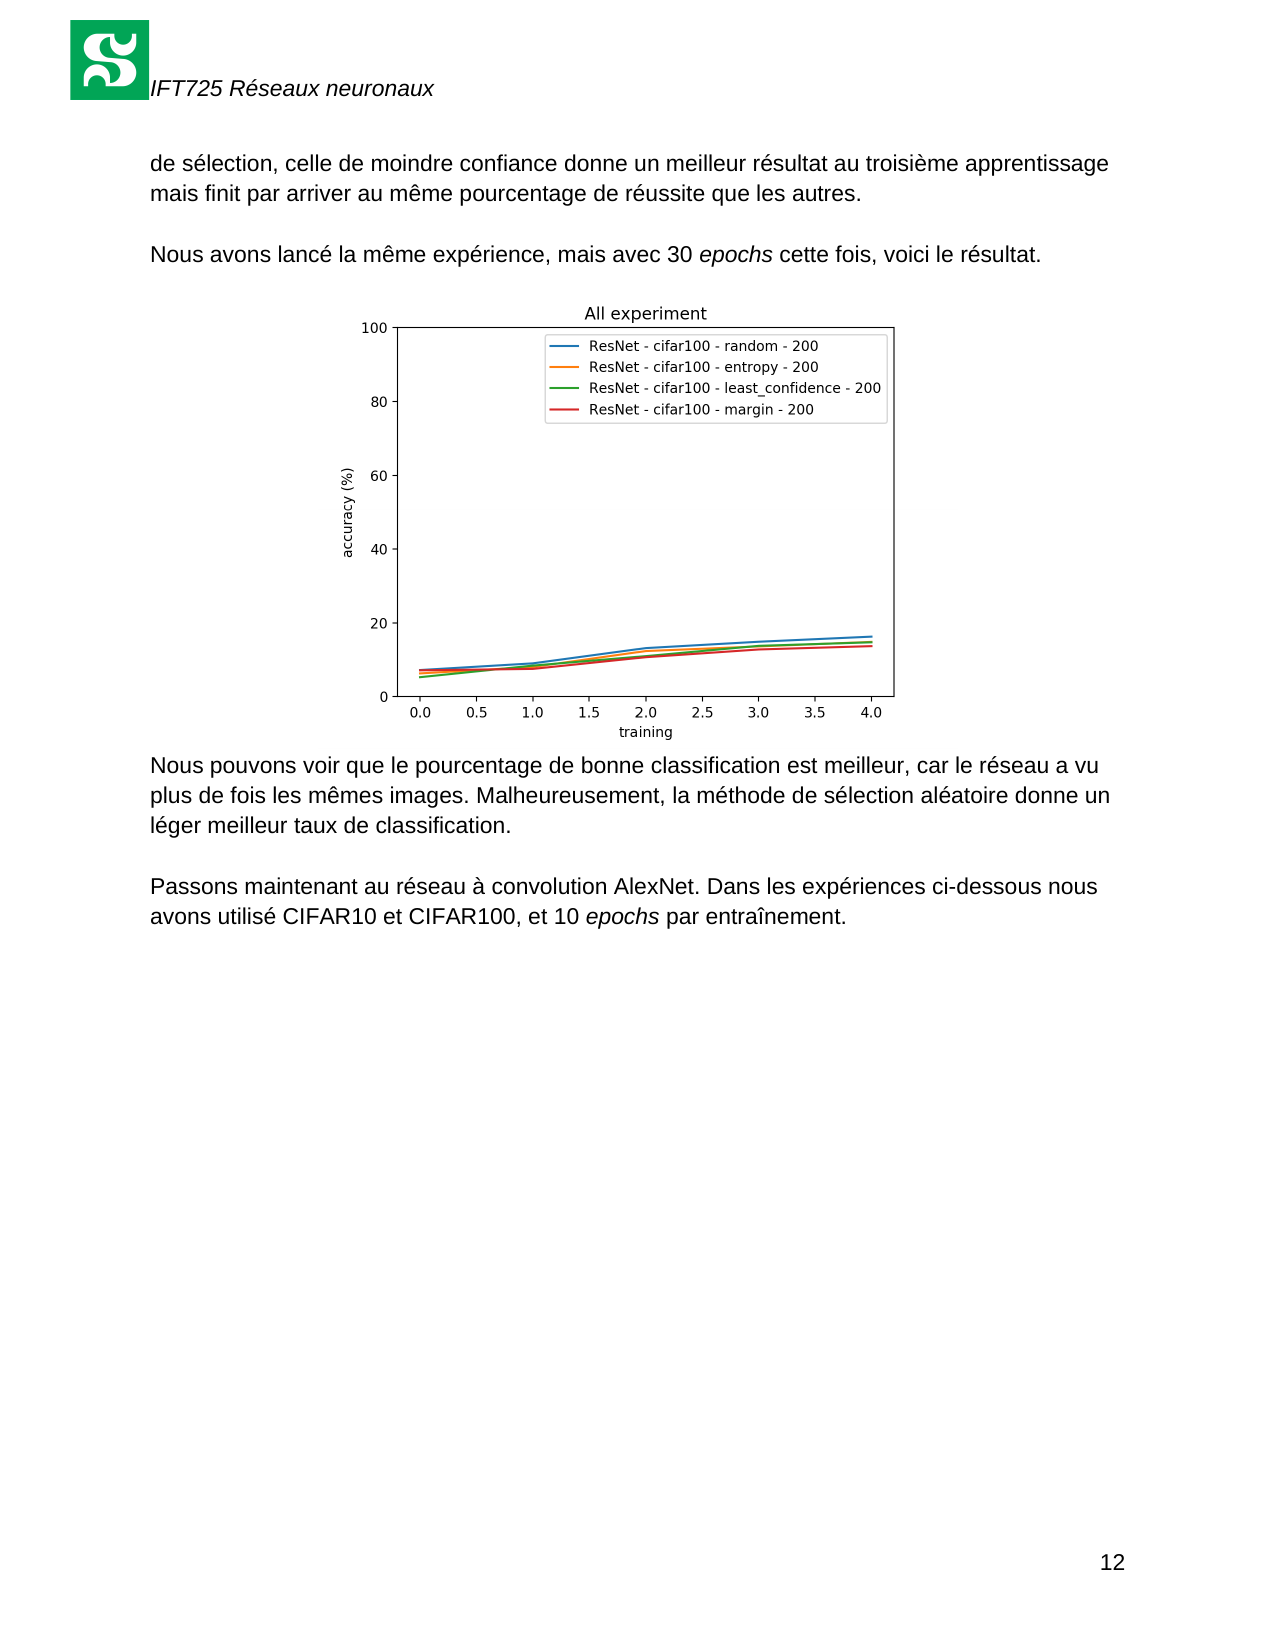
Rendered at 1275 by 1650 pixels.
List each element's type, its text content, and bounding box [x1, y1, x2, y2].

text de sélection, celle de moindre confiance donne un meilleur résultat au troisième apprentissage mais finit par arriver au même pourcentage de réussite que les autres. [150, 150, 1125, 207]
text Nous avons lancé la même expérience, mais avec 30 epochs cette fois, voici le résultat. [150, 241, 1125, 267]
text Nous pouvons voir que le pourcentage de bonne classification est meilleur, car le réseau a vu plus de fois les mêmes images. Malheureusement, la méthode de sélection aléatoire donne un léger meilleur taux de classification. [150, 752, 1125, 839]
text Passons maintenant au réseau à convolution AlexNet. Dans les expériences ci-dessous nous avons utilisé CIFAR10 et CIFAR100, et 10 epochs par entraînement. [150, 873, 1125, 929]
picture [317, 270, 958, 749]
picture [70, 20, 150, 100]
